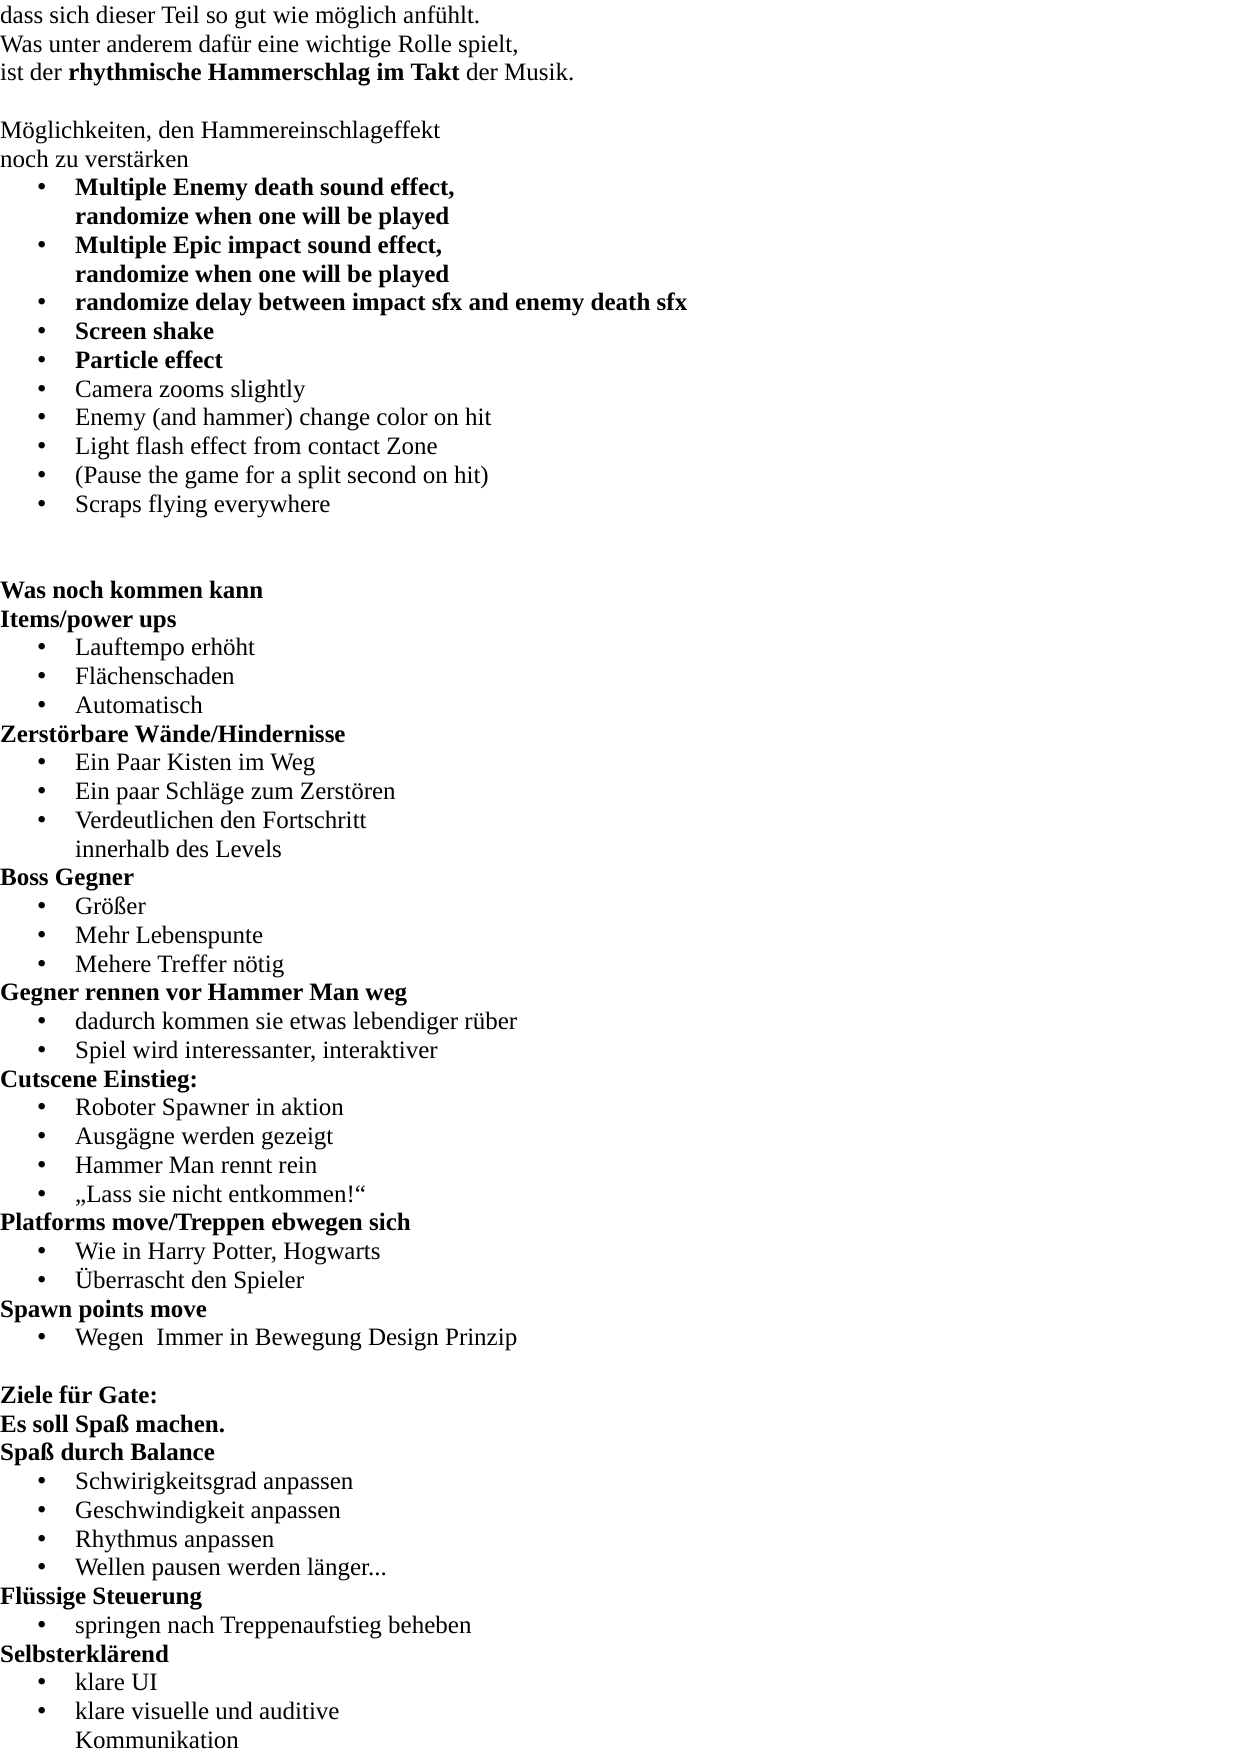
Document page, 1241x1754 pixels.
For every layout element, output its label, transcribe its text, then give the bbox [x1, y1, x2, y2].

list Wie in Harry Potter, Hogwarts [37, 1236, 1240, 1265]
text Boss Gegner [0, 862, 1240, 891]
text Zerstörbare Wände/Hindernisse [0, 719, 1240, 747]
text Cutscene Einstieg: [0, 1064, 1240, 1092]
list Schwirigkeitsgrad anpassen [37, 1466, 1240, 1495]
text Items/power ups [0, 604, 1240, 632]
list Größer [37, 891, 1240, 920]
list Scraps flying everywhere [37, 489, 1240, 517]
list Mehere Treffer nötig [37, 949, 1240, 977]
list Geschwindigkeit anpassen [37, 1495, 1240, 1524]
list randomize when one will be played [37, 201, 1240, 230]
list Hammer Man rennt rein [37, 1150, 1240, 1179]
list „Lass sie nicht entkommen!“ [37, 1179, 1240, 1207]
text Spawn points move [0, 1294, 1240, 1322]
list Ausgägne werden gezeigt [37, 1121, 1240, 1150]
text Es soll Spaß machen. [0, 1409, 1240, 1437]
text dass sich dieser Teil so gut wie möglich anfühlt. [0, 0, 1240, 29]
list (Pause the game for a split second on hit) [37, 460, 1240, 489]
list innerhalb des Levels [37, 834, 1240, 862]
list Enemy (and hammer) change color on hit [37, 402, 1240, 431]
list klare UI [37, 1667, 1240, 1696]
list Verdeutlichen den Fortschritt [37, 805, 1240, 834]
list Ein paar Schläge zum Zerstören [37, 776, 1240, 805]
list Screen shake [37, 316, 1240, 345]
list randomize when one will be played [37, 259, 1240, 287]
text Was noch kommen kann [0, 575, 1240, 604]
list Particle effect [37, 345, 1240, 374]
text noch zu verstärken [0, 144, 1240, 172]
text Was unter anderem dafür eine wichtige Rolle spielt, [0, 29, 1240, 57]
list klare visuelle und auditive [37, 1696, 1240, 1725]
list dadurch kommen sie etwas lebendiger rüber [37, 1006, 1240, 1035]
text Platforms move/Treppen ebwegen sich [0, 1207, 1240, 1236]
text Selbsterklärend [0, 1639, 1240, 1667]
text Möglichkeiten, den Hammereinschlageffekt [0, 115, 1240, 144]
list Camera zooms slightly [37, 374, 1240, 402]
list Ein Paar Kisten im Weg [37, 747, 1240, 776]
list Multiple Epic impact sound effect, [37, 230, 1240, 259]
list Wegen Immer in Bewegung Design Prinzip [37, 1322, 1240, 1351]
list Roboter Spawner in aktion [37, 1092, 1240, 1121]
list Wellen pausen werden länger... [37, 1552, 1240, 1581]
list springen nach Treppenaufstieg beheben [37, 1610, 1240, 1639]
list Multiple Enemy death sound effect, [37, 172, 1240, 201]
list Kommunikation [37, 1725, 1240, 1754]
text ist der rhythmische Hammerschlag im Takt der Musik. [0, 57, 1240, 86]
list Spiel wird interessanter, interaktiver [37, 1035, 1240, 1064]
text Ziele für Gate: [0, 1380, 1240, 1409]
text Gegner rennen vor Hammer Man weg [0, 977, 1240, 1006]
list randomize delay between impact sfx and enemy death sfx [37, 287, 1240, 316]
list Flächenschaden [37, 661, 1240, 690]
list Mehr Lebenspunte [37, 920, 1240, 949]
list Lauftempo erhöht [37, 632, 1240, 661]
list Automatisch [37, 690, 1240, 719]
list Rhythmus anpassen [37, 1524, 1240, 1552]
text Spaß durch Balance [0, 1437, 1240, 1466]
list Überrascht den Spieler [37, 1265, 1240, 1294]
text Flüssige Steuerung [0, 1581, 1240, 1610]
list Light flash effect from contact Zone [37, 431, 1240, 460]
